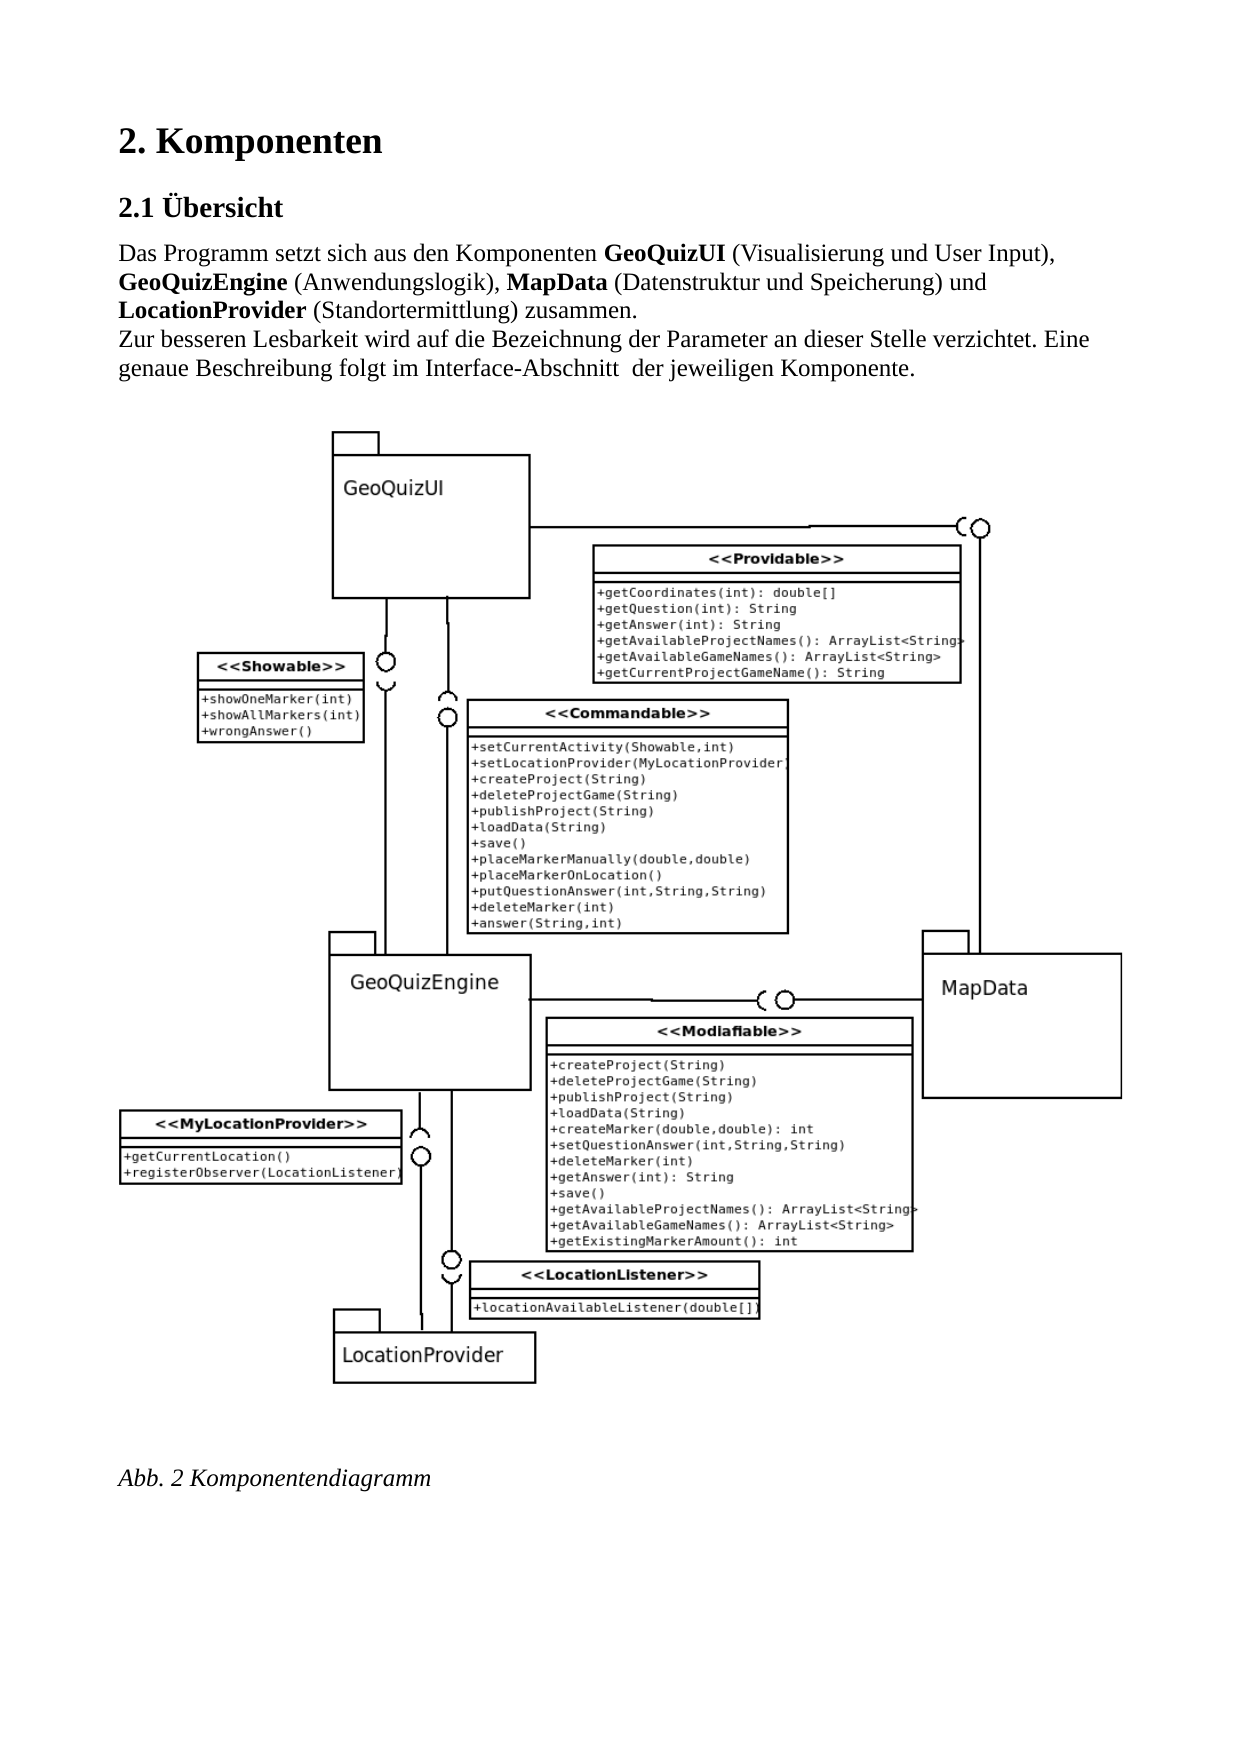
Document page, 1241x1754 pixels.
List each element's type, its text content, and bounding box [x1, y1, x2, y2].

text 2. Komponenten [118, 118, 1122, 161]
text Zur besseren Lesbarkeit wird auf die Bezeichnung der Parameter an dieser Stelle verzichtet. Eine genaue Beschreibung folgt im Interface-Abschnitt der jeweiligen Komponente. [118, 324, 1122, 382]
text 2.1 Übersicht [118, 190, 1122, 223]
text Abb. 2 Komponentendiagramm [118, 1464, 1122, 1492]
text Das Programm setzt sich aus den Komponenten GeoQuizUI (Visualisierung und User Input), GeoQuizEngine (Anwendungslogik), MapData (Datenstruktur und Speicherung) und LocationProvider (Standortermittlung) zusammen. [118, 238, 1122, 324]
picture [118, 430, 1123, 1464]
